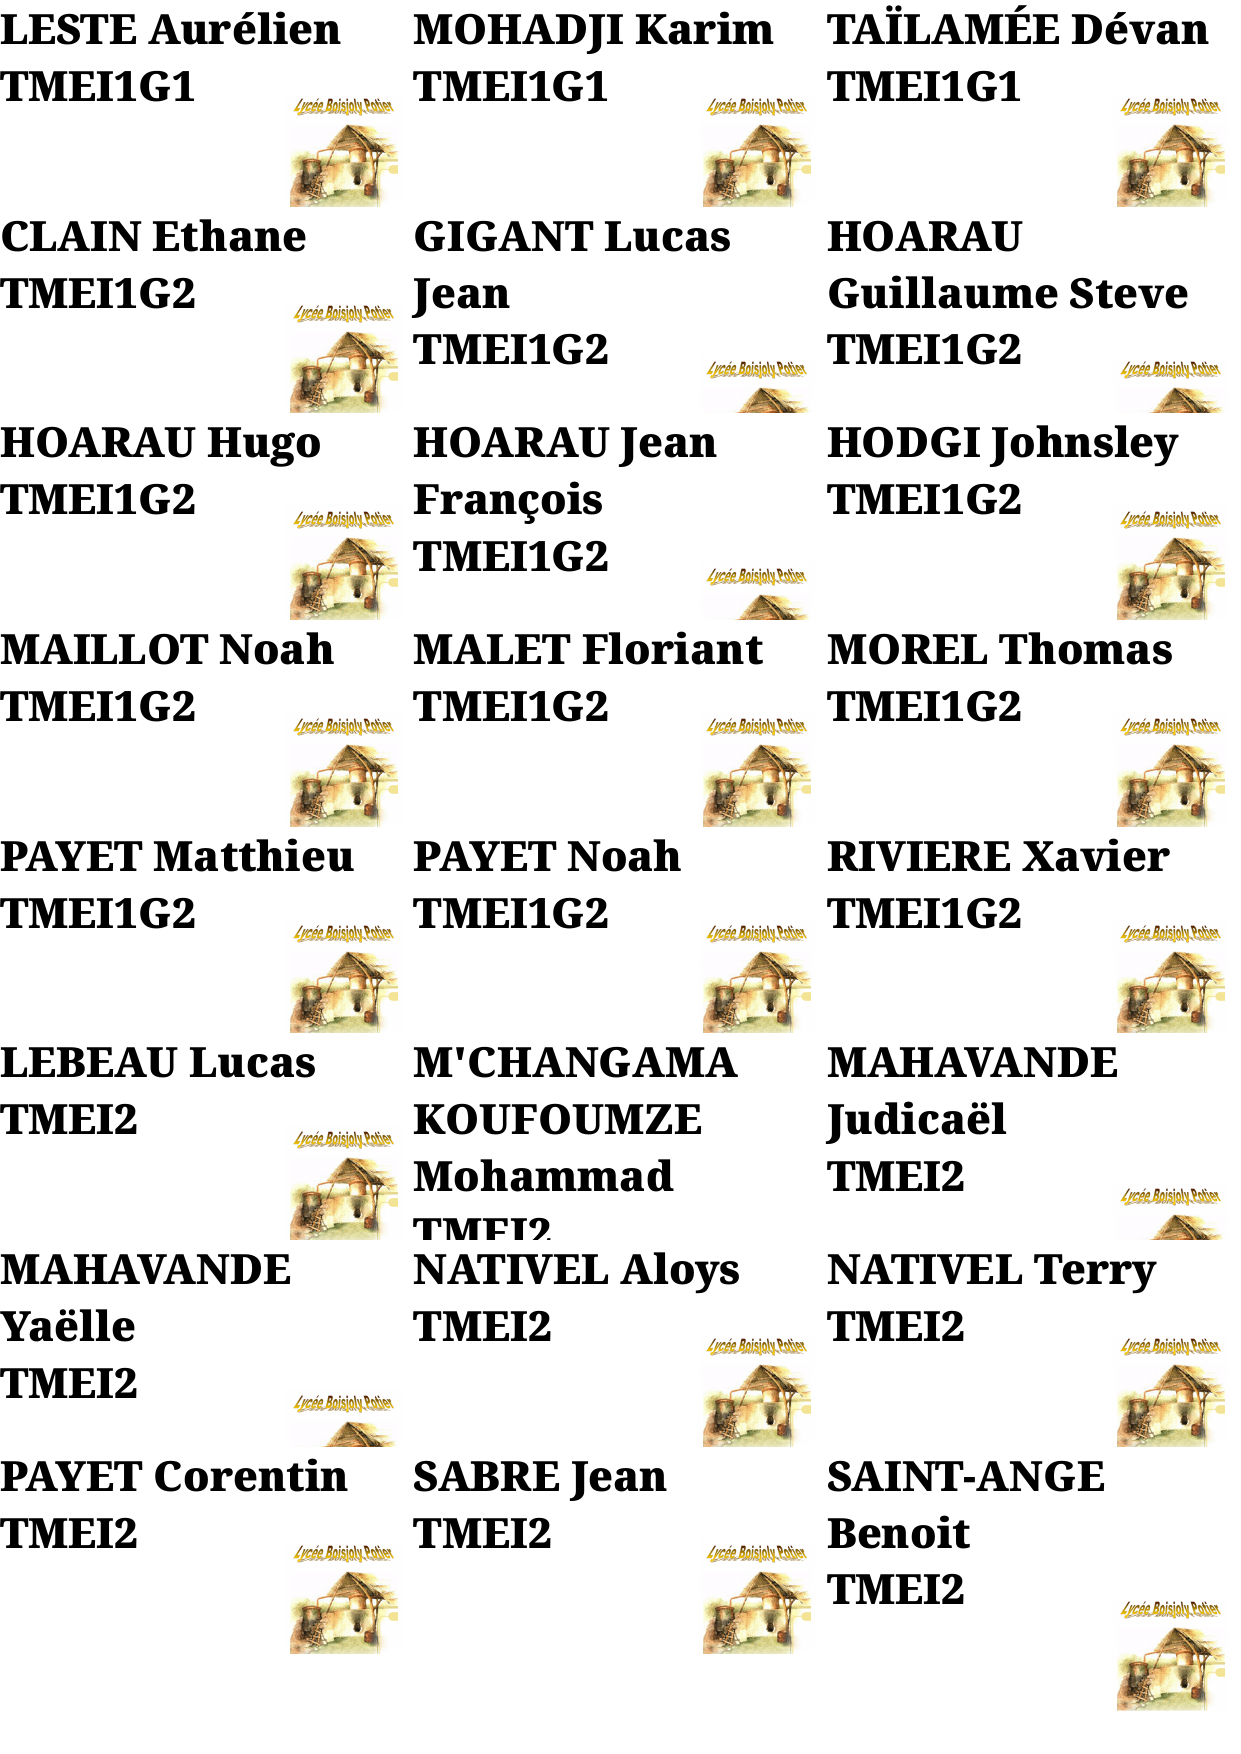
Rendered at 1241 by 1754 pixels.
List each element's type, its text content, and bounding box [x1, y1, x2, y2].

text RIVIERE Xavier [827, 827, 1240, 883]
picture [698, 1537, 817, 1654]
text MOREL Thomas [827, 620, 1240, 677]
picture [1112, 1180, 1230, 1240]
picture [698, 710, 817, 827]
picture [1112, 1593, 1230, 1711]
picture [285, 1387, 404, 1447]
text M'CHANGAMA KOUFOUMZE Mohammad [413, 1033, 827, 1204]
text TMEI1G2 [0, 470, 413, 527]
picture [285, 710, 404, 827]
text SABRE Jean [413, 1447, 827, 1503]
text CLAIN Ethane [0, 207, 413, 263]
text HOARAU Hugo [0, 413, 413, 470]
text MOHADJI Karim [413, 0, 827, 57]
text TMEI1G2 [827, 320, 1240, 377]
picture [1112, 353, 1230, 413]
text NATIVEL Terry [827, 1240, 1240, 1297]
picture [698, 560, 817, 620]
text TMEI2 [413, 1297, 827, 1353]
picture [1112, 917, 1230, 1033]
text MALET Floriant [413, 620, 827, 677]
picture [1112, 710, 1230, 827]
text TMEI2 [413, 1503, 827, 1560]
text HOARAU Jean François [413, 413, 827, 527]
text LEBEAU Lucas [0, 1033, 413, 1090]
text TMEI2 [413, 1204, 827, 1240]
text TMEI1G2 [0, 883, 413, 940]
text TMEI1G2 [827, 677, 1240, 733]
picture [1112, 1330, 1230, 1447]
picture [285, 917, 404, 1033]
text SAINT-ANGE Benoit [827, 1447, 1240, 1560]
picture [285, 297, 404, 413]
text HODGI Johnsley [827, 413, 1240, 470]
text TMEI1G1 [0, 57, 413, 113]
text HOARAU Guillaume Steve [827, 207, 1240, 320]
text TMEI1G2 [413, 677, 827, 733]
text TMEI1G1 [827, 57, 1240, 113]
picture [285, 503, 404, 620]
text MAILLOT Noah [0, 620, 413, 677]
text PAYET Matthieu [0, 827, 413, 883]
text GIGANT Lucas Jean [413, 207, 827, 320]
text TMEI2 [827, 1147, 1240, 1204]
picture [285, 1537, 404, 1654]
text TMEI2 [0, 1353, 413, 1410]
text TMEI1G2 [827, 470, 1240, 527]
picture [698, 353, 817, 413]
text TMEI1G2 [827, 883, 1240, 940]
text TMEI1G2 [0, 263, 413, 320]
picture [285, 1123, 404, 1240]
text TMEI2 [0, 1090, 413, 1147]
text TMEI1G2 [0, 677, 413, 733]
picture [1112, 503, 1230, 620]
text TMEI2 [0, 1503, 413, 1560]
text MAHAVANDE Yaëlle [0, 1240, 413, 1353]
text TMEI2 [827, 1560, 1240, 1617]
picture [285, 90, 404, 207]
picture [698, 1330, 817, 1447]
text PAYET Noah [413, 827, 827, 883]
text TMEI1G2 [413, 883, 827, 940]
text TAÏLAMÉE Dévan [827, 0, 1240, 57]
picture [698, 90, 817, 207]
text TMEI2 [827, 1297, 1240, 1353]
text TMEI1G2 [413, 320, 827, 377]
text PAYET Corentin [0, 1447, 413, 1503]
text TMEI1G1 [413, 57, 827, 113]
picture [698, 917, 817, 1033]
text LESTE Aurélien [0, 0, 413, 57]
text TMEI1G2 [413, 527, 827, 584]
text NATIVEL Aloys [413, 1240, 827, 1297]
text MAHAVANDE Judicaël [827, 1033, 1240, 1147]
picture [1112, 90, 1230, 207]
